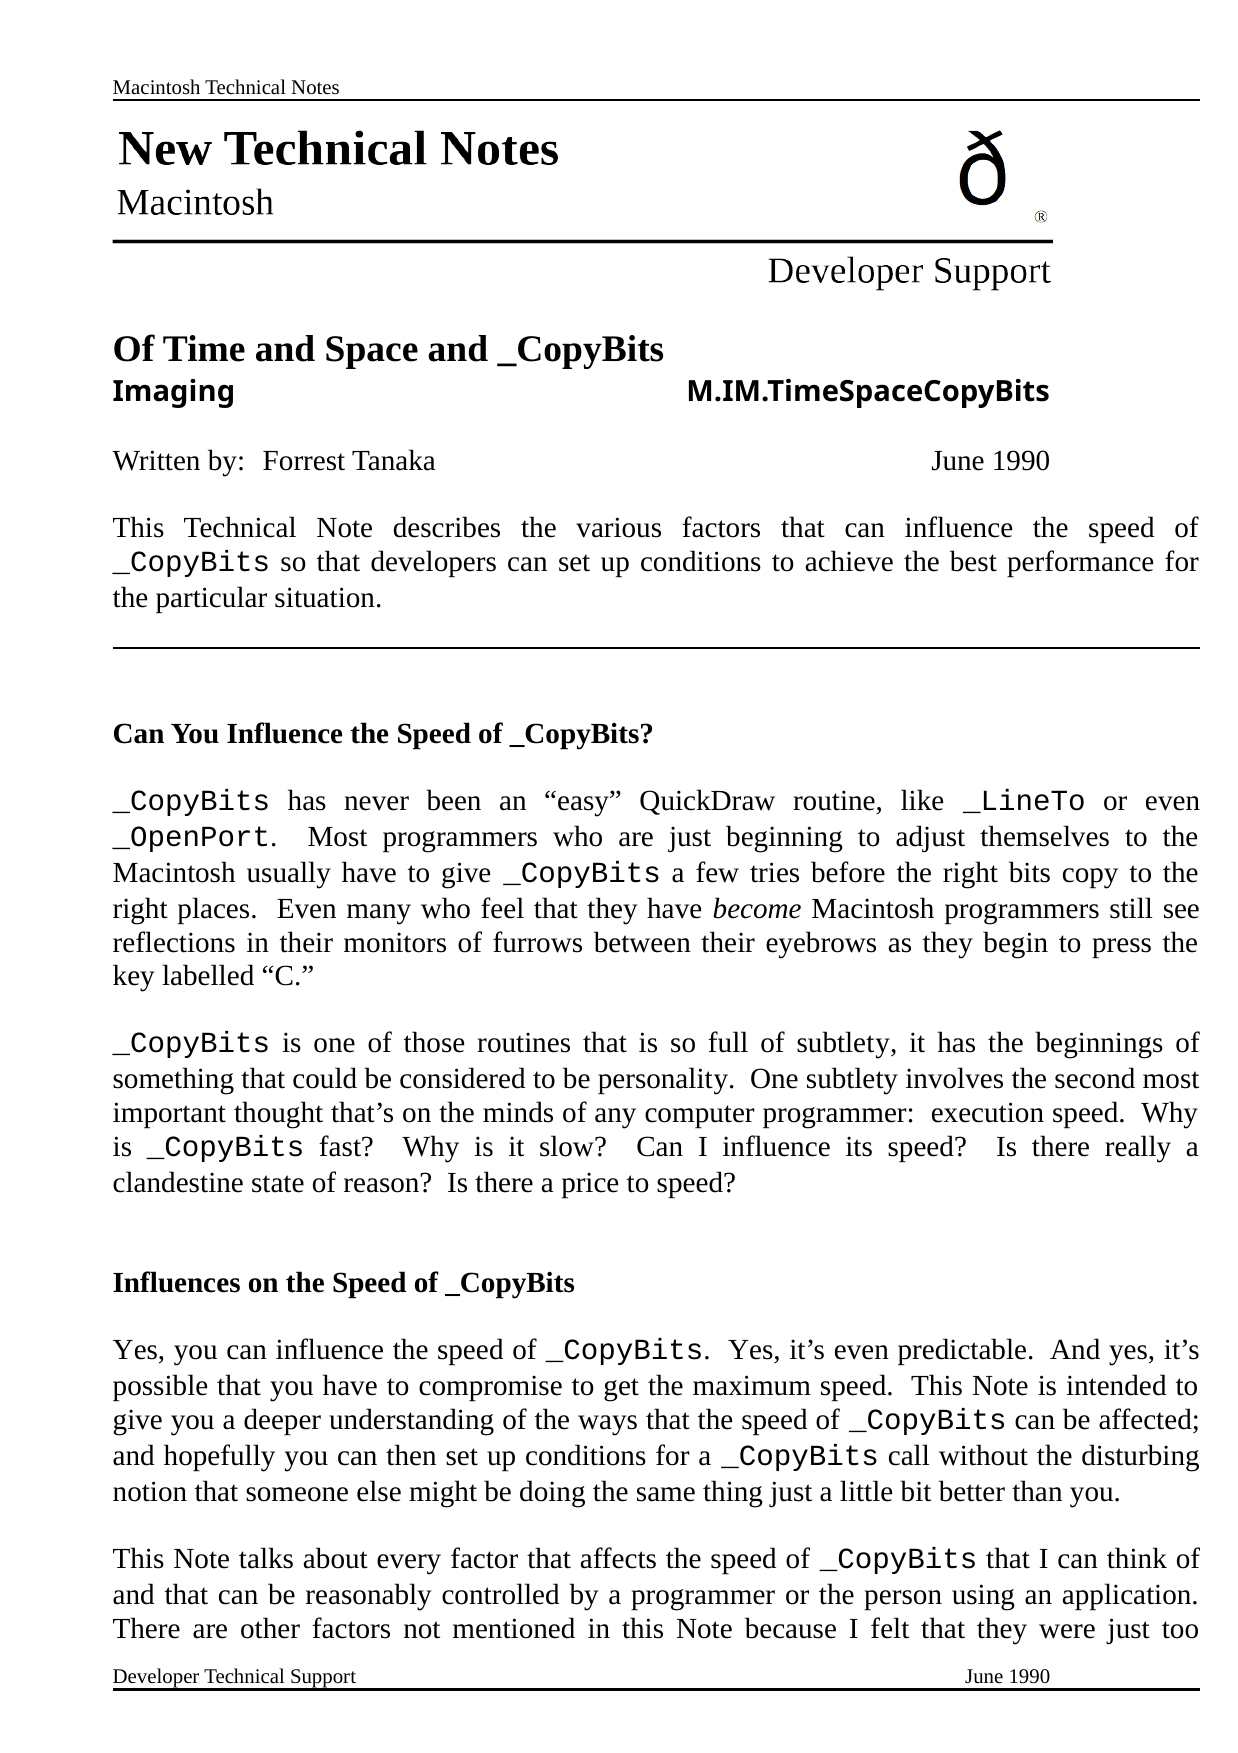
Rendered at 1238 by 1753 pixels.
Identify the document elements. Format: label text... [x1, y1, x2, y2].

text _CopyBits has never been an “easy” QuickDraw routine, like _LineTo or even _OpenPort. Most programmers who are just beginning to adjust themselves to the Macintosh usually have to give _CopyBits a few tries before the right bits copy to the right places. Even many who feel that they have become Macintosh programmers still see reflections in their monitors of furrows between their eyebrows as they begin to press the key labelled “C.” [112, 783, 1200, 992]
text Imaging M.IM.TimeSpaceCopyBits [112, 370, 1200, 410]
text This Note talks about every factor that affects the speed of _CopyBits that I can think of and that can be reasonably controlled by a programmer or the person using an application. There are other factors not mentioned in this Note because I felt that they were just too [112, 1541, 1200, 1644]
picture [112, 125, 1067, 299]
text This Technical Note describes the various factors that can influence the speed of _CopyBits so that developers can set up conditions to achieve the best performance for the particular situation. [112, 510, 1200, 613]
text Yes, you can influence the speed of _CopyBits. Yes, it’s even predictable. And yes, it’s possible that you have to compromise to get the maximum speed. This Note is intended to give you a deeper understanding of the ways that the speed of _CopyBits can be affected; and hopefully you can then set up conditions for a _CopyBits call without the disturbing notion that someone else might be doing the same thing just a little bit better than you. [112, 1332, 1200, 1508]
text Influences on the Speed of _CopyBits [112, 1265, 1200, 1299]
text Of Time and Space and _CopyBits [112, 327, 1200, 370]
text Can You Influence the Speed of _CopyBits? [112, 716, 1200, 750]
text Written by: Forrest Tanaka June 1990 [112, 443, 1200, 477]
text _CopyBits is one of those routines that is so full of subtlety, it has the beginnings of something that could be considered to be personality. One subtlety involves the second most important thought that’s on the minds of any computer programmer: execution speed. Why is _CopyBits fast? Why is it slow? Can I influence its speed? Is there really a clandestine state of reason? Is there a price to speed? [112, 1026, 1200, 1198]
